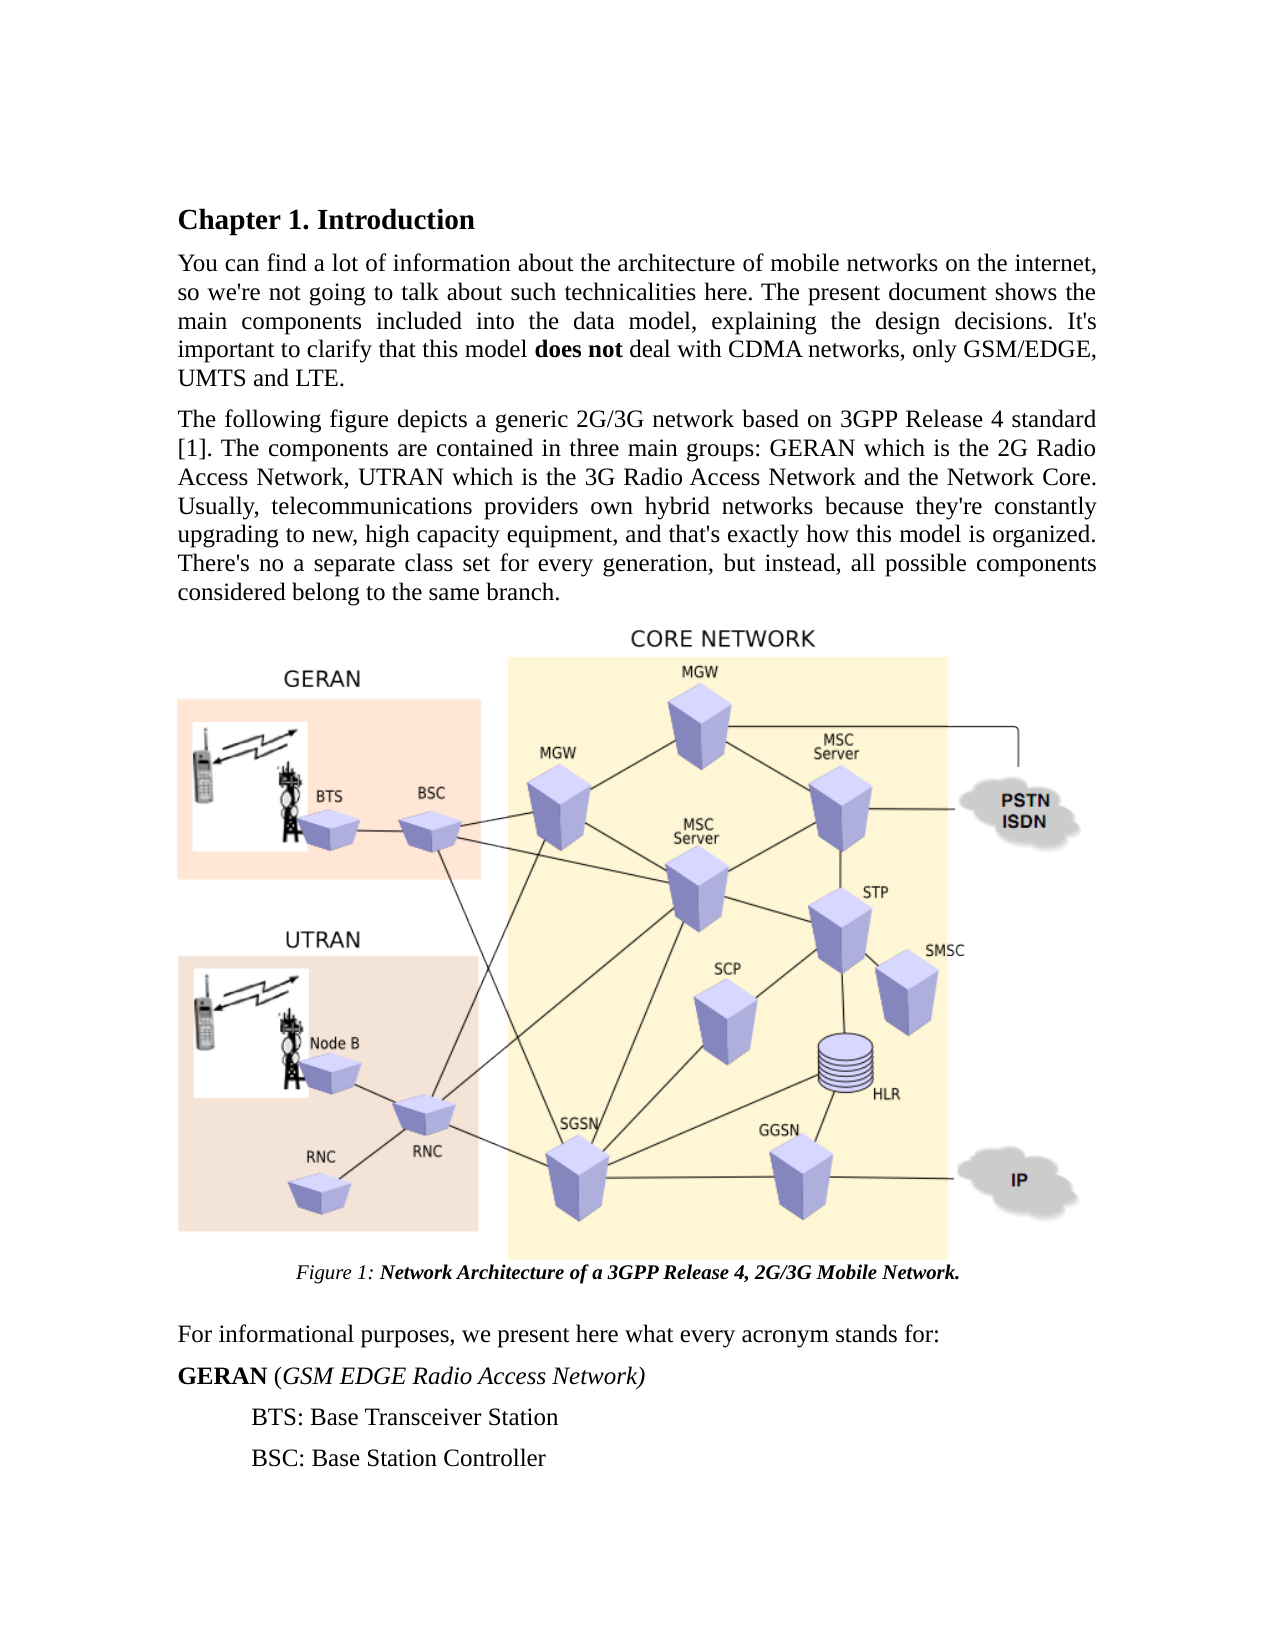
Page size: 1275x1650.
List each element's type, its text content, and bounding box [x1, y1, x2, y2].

text BSC: Base Station Controller [251, 1443, 1098, 1472]
text You can find a lot of information about the architecture of mobile networks on the internet, so we're not going to talk about such technicalities here. The present document shows the main components included into the data model, explaining the design decisions. It's important to clarify that this model does not deal with CDMA networks, only GSM/EDGE, UMTS and LTE. [177, 248, 1098, 392]
text GERAN (GSM EDGE Radio Access Network) [177, 1361, 1098, 1389]
picture [177, 630, 1082, 1260]
text Figure 1: Network Architecture of a 3GPP Release 4, 2G/3G Mobile Network. [177, 1260, 1081, 1284]
text For informational purposes, we present here what every acronym stands for: [177, 1319, 1098, 1348]
text BTS: Base Transceiver Station [251, 1402, 1098, 1431]
text The following figure depicts a generic 2G/3G network based on 3GPP Release 4 standard [1]. The components are contained in three main groups: GERAN which is the 2G Radio Access Network, UTRAN which is the 3G Radio Access Network and the Network Core. Usually, telecommunications providers own hybrid networks because they're constantly upgrading to new, high capacity equipment, and that's exactly how this model is organized. There's no a separate class set for every generation, but instead, all possible components considered belong to the same branch. [177, 404, 1098, 606]
subtitle Chapter 1. Introduction [177, 202, 1098, 236]
